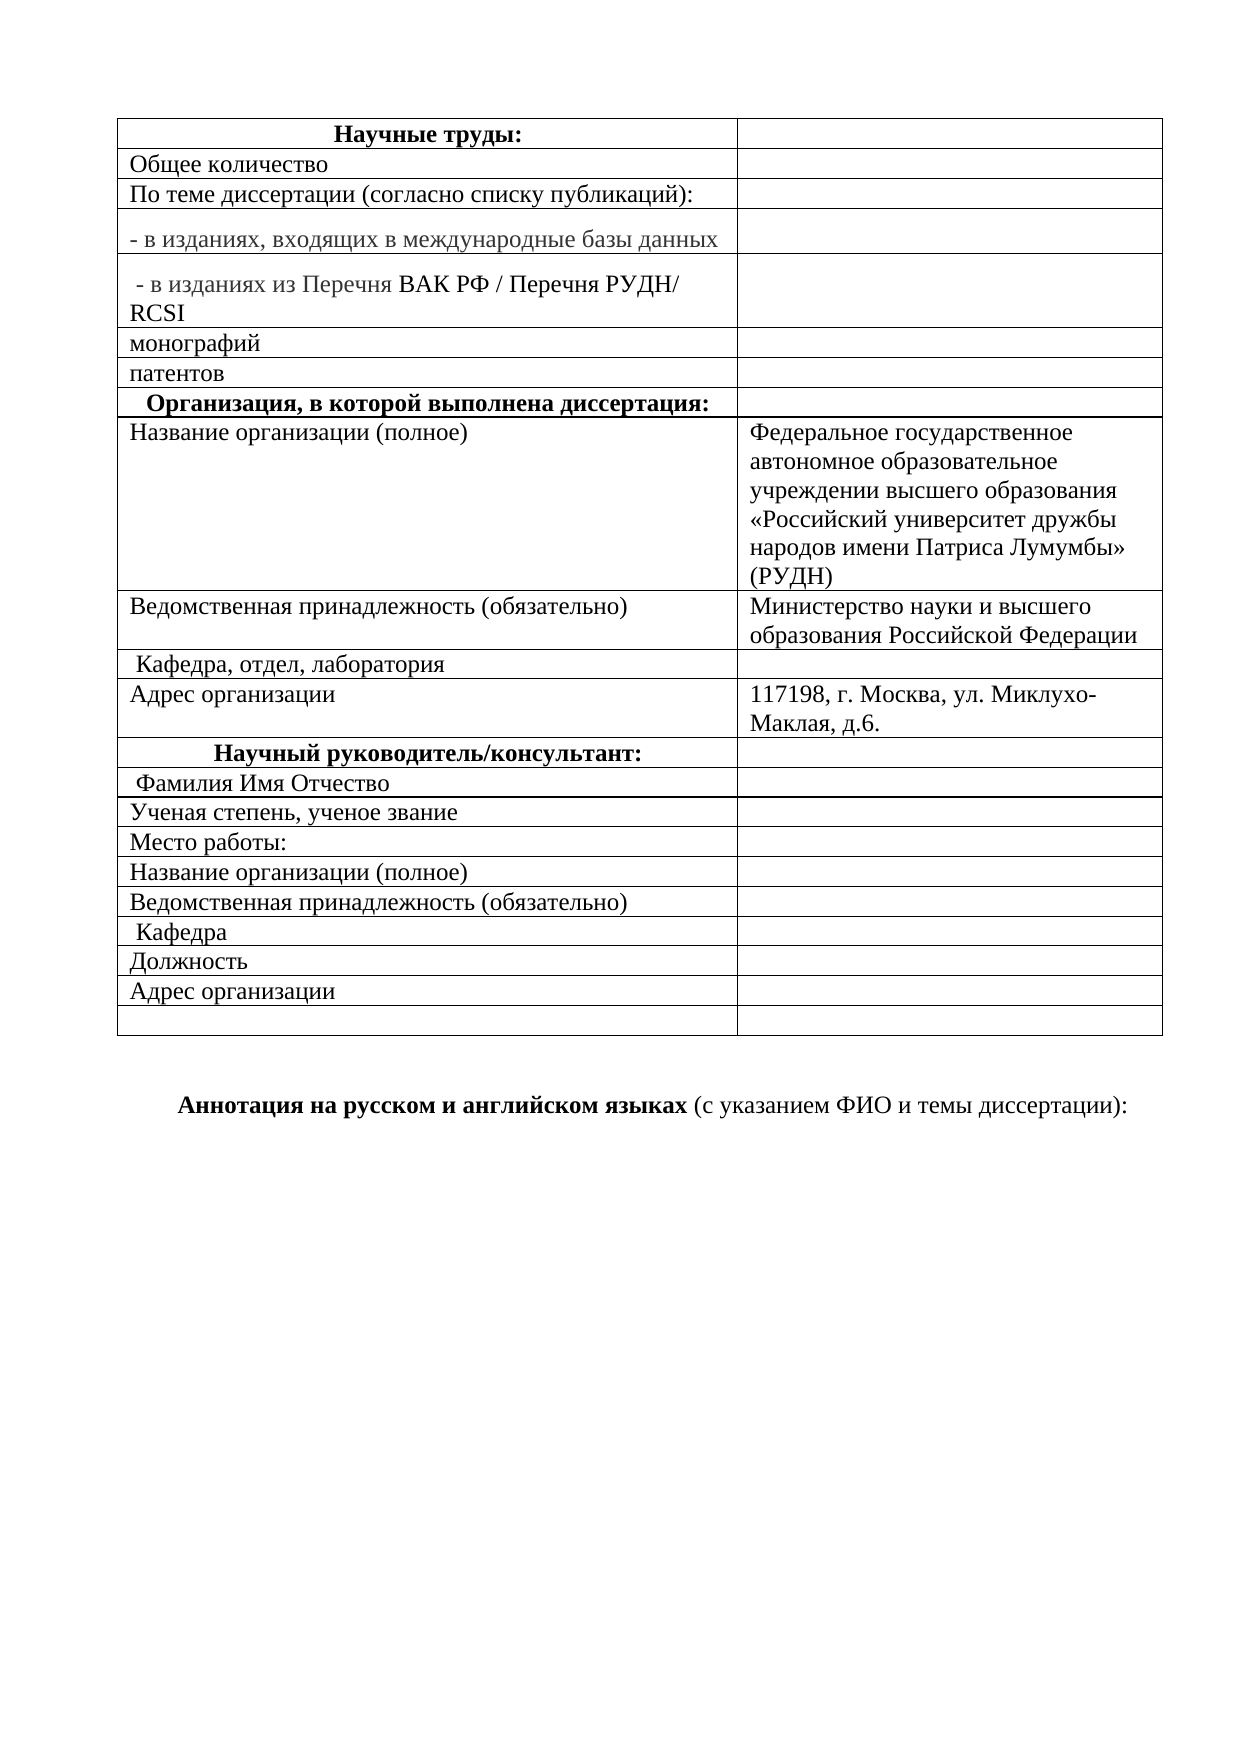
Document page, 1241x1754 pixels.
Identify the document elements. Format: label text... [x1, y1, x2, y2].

table_cell Адрес организации [118, 976, 737, 1005]
table_cell [738, 328, 1162, 357]
table_cell Кафедра [118, 917, 737, 945]
table_cell Кафедра, отдел, лаборатория [118, 650, 737, 678]
table_cell Министерство науки и высшего образования Российской Федерации [738, 591, 1162, 648]
table_cell [738, 650, 1162, 678]
table_cell [738, 388, 1162, 416]
table_cell [118, 1006, 737, 1035]
table_cell монографий [118, 328, 737, 357]
table_cell [738, 209, 1162, 253]
table_cell [738, 827, 1162, 856]
table_cell Организация, в которой выполнена диссертация: [118, 388, 737, 416]
table_cell [738, 179, 1162, 207]
table_cell Место работы: [118, 827, 737, 856]
table_cell Ведомственная принадлежность (обязательно) [118, 887, 737, 916]
table_cell [738, 976, 1162, 1005]
table_cell Научные труды: [118, 119, 737, 148]
table_cell Ученая степень, ученое звание [118, 798, 737, 826]
text Аннотация на русском и английском языках (с указанием ФИО и темы диссертации): [177, 1090, 1152, 1118]
table_cell [738, 887, 1162, 916]
table_cell Федеральное государственное автономное образовательное учреждении высшего образования «Российский университет дружбы народов имени Патриса Лумумбы» (РУДН) [738, 418, 1162, 590]
table_cell Ведомственная принадлежность (обязательно) [118, 591, 737, 648]
table_cell [738, 358, 1162, 387]
table_cell - в изданиях, входящих в международные базы данных [118, 209, 737, 253]
table_cell [738, 857, 1162, 886]
table_cell Адрес организации [118, 679, 737, 737]
table_cell [738, 946, 1162, 975]
table_cell [738, 738, 1162, 767]
table_cell Название организации (полное) [118, 857, 737, 886]
table_cell [738, 254, 1162, 327]
table_cell - в изданиях из Перечня ВАК РФ / Перечня РУДН/ RCSI [118, 254, 737, 327]
table_cell Научный руководитель/консультант: [118, 738, 737, 767]
table_cell Должность [118, 946, 737, 975]
table_cell [738, 119, 1162, 148]
table_cell [738, 1006, 1162, 1035]
table_cell [738, 798, 1162, 826]
table_cell 117198, г. Москва, ул. Миклухо-Маклая, д.6. [738, 679, 1162, 737]
table_cell [738, 917, 1162, 945]
table_cell Фамилия Имя Отчество [118, 768, 737, 796]
table_cell патентов [118, 358, 737, 387]
table_cell [738, 149, 1162, 178]
table_cell Общее количество [118, 149, 737, 178]
table_cell Название организации (полное) [118, 418, 737, 590]
table_cell По теме диссертации (согласно списку публикаций): [118, 179, 737, 207]
table_cell [738, 768, 1162, 796]
